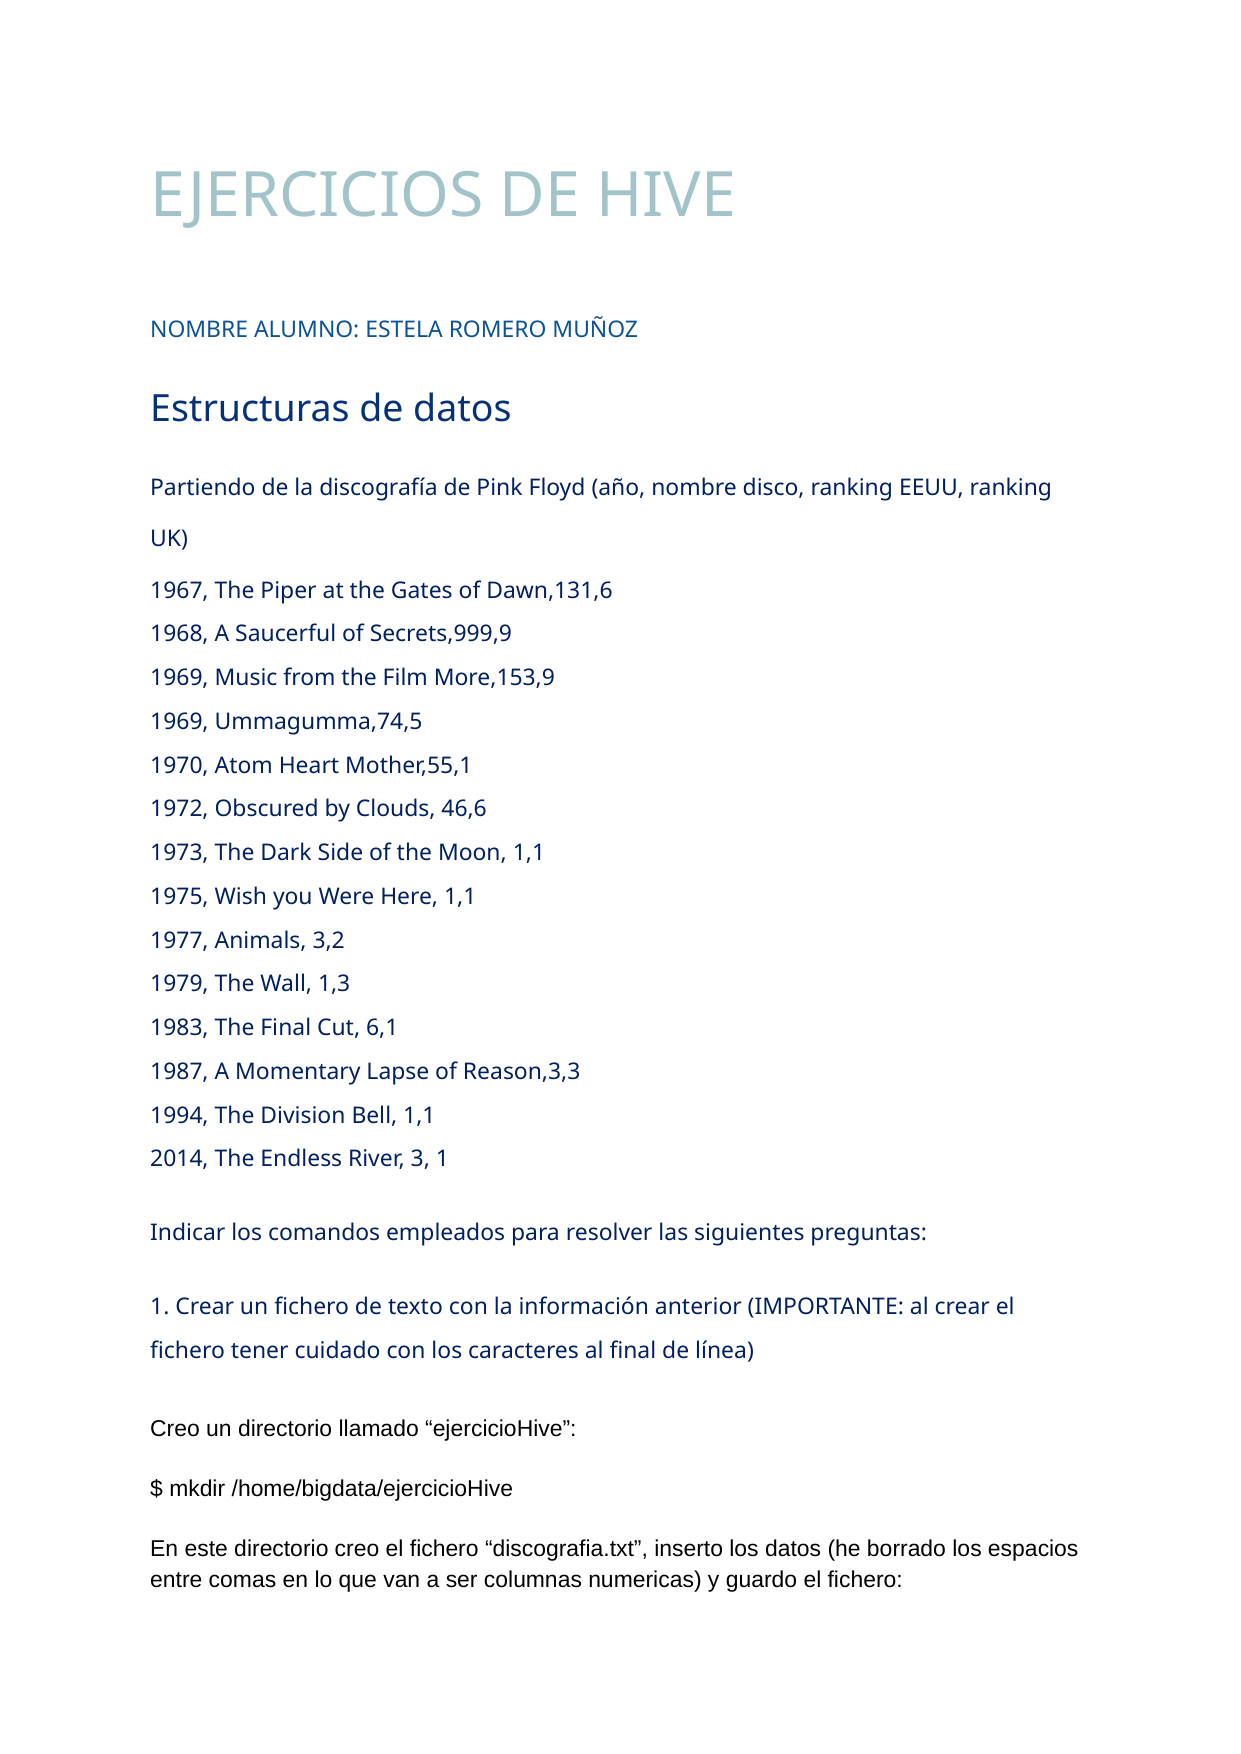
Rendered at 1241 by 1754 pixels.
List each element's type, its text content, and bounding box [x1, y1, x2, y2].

text 1975, Wish you Were Here, 1,1 [150, 880, 1090, 911]
text 1973, The Dark Side of the Moon, 1,1 [150, 836, 1090, 867]
text Creo un directorio llamado “ejercicioHive”: [150, 1414, 1090, 1441]
text 1994, The Division Bell, 1,1 [150, 1098, 1090, 1130]
text 1969, Music from the Film More,153,9 [150, 661, 1090, 692]
text Estructuras de datos [150, 382, 1090, 433]
text 1987, A Momentary Lapse of Reason,3,3 [150, 1055, 1090, 1086]
text 1977, Animals, 3,2 [150, 923, 1090, 955]
text NOMBRE ALUMNO: ESTELA ROMERO MUÑOZ [150, 313, 1090, 344]
text $ mkdir /home/bigdata/ejercicioHive [150, 1475, 1090, 1501]
text 1. Crear un fichero de texto con la información anterior (IMPORTANTE: al crear el fichero tener cuidado con los caracteres al final de línea) [150, 1290, 1090, 1365]
text EJERCICIOS DE HIVE [150, 150, 1090, 235]
text Partiendo de la discografía de Pink Floyd (año, nombre disco, ranking EEUU, ranking UK) [150, 470, 1090, 553]
text 1983, The Final Cut, 6,1 [150, 1011, 1090, 1042]
text 1972, Obscured by Clouds, 46,6 [150, 792, 1090, 823]
text 1969, Ummagumma,74,5 [150, 705, 1090, 736]
text 1968, A Saucerful of Secrets,999,9 [150, 617, 1090, 648]
text 1979, The Wall, 1,3 [150, 967, 1090, 998]
text En este directorio creo el fichero “discografia.txt”, inserto los datos (he borrado los espacios entre comas en lo que van a ser columnas numericas) y guardo el fichero: [150, 1535, 1090, 1592]
text 1970, Atom Heart Mother,55,1 [150, 748, 1090, 780]
text 2014, The Endless River, 3, 1 [150, 1142, 1090, 1173]
text 1967, The Piper at the Gates of Dawn,131,6 [150, 573, 1090, 605]
text Indicar los comandos empleados para resolver las siguientes preguntas: [150, 1216, 1090, 1247]
